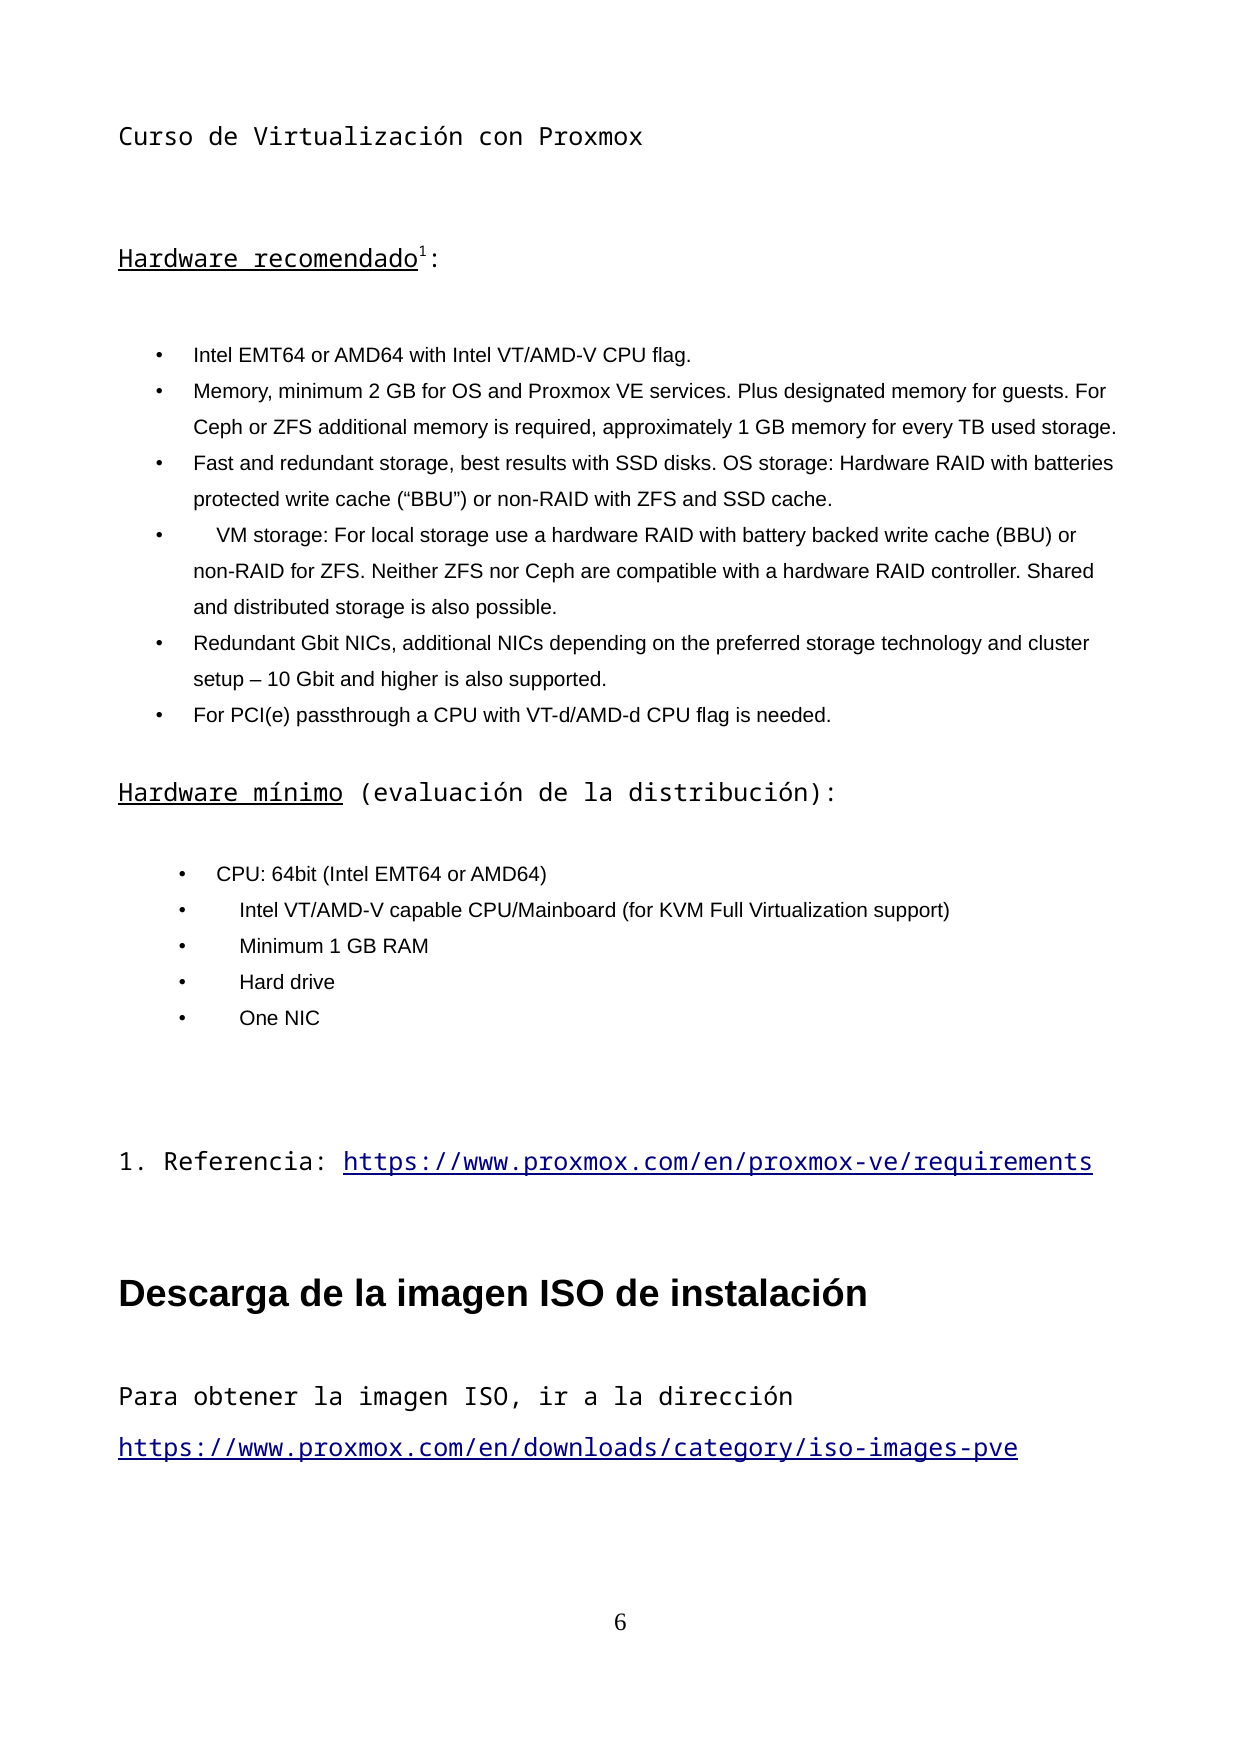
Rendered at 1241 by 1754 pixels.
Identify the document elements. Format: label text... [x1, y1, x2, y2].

text Hardware mínimo (evaluación de la distribución): [118, 775, 1122, 809]
text Hardware recomendado1: [118, 241, 1122, 275]
list VM storage: For local storage use a hardware RAID with battery backed write cache (BBU) or non-RAID for ZFS. Neither ZFS nor Ceph are compatible with a hardware RAID controller. Shared and distributed storage is also possible. [156, 523, 1122, 619]
list Redundant Gbit NICs, additional NICs depending on the preferred storage technology and cluster setup – 10 Gbit and higher is also supported. [156, 631, 1122, 691]
list For PCI(e) passthrough a CPU with VT-d/AMD-d CPU flag is needed. [156, 703, 1122, 727]
text 1. Referencia: https://www.proxmox.com/en/proxmox-ve/requirements [118, 1144, 1122, 1178]
list Minimum 1 GB RAM [178, 934, 1122, 958]
list Memory, minimum 2 GB for OS and Proxmox VE services. Plus designated memory for guests. For Ceph or ZFS additional memory is required, approximately 1 GB memory for every TB used storage. [156, 379, 1122, 439]
list Intel VT/AMD-V capable CPU/Mainboard (for KVM Full Virtualization support) [178, 898, 1122, 922]
list CPU: 64bit (Intel EMT64 or AMD64) [178, 862, 1122, 886]
list Intel EMT64 or AMD64 with Intel VT/AMD-V CPU flag. [156, 343, 1122, 367]
text Para obtener la imagen ISO, ir a la dirección https://www.proxmox.com/en/downloads/category/iso-images-pve [118, 1378, 1122, 1463]
list Hard drive [178, 970, 1122, 994]
list One NIC [178, 1006, 1122, 1030]
subtitle Descarga de la imagen ISO de instalación [118, 1271, 1122, 1315]
list Fast and redundant storage, best results with SSD disks. OS storage: Hardware RAID with batteries protected write cache (“BBU”) or non-RAID with ZFS and SSD cache. [156, 451, 1122, 511]
